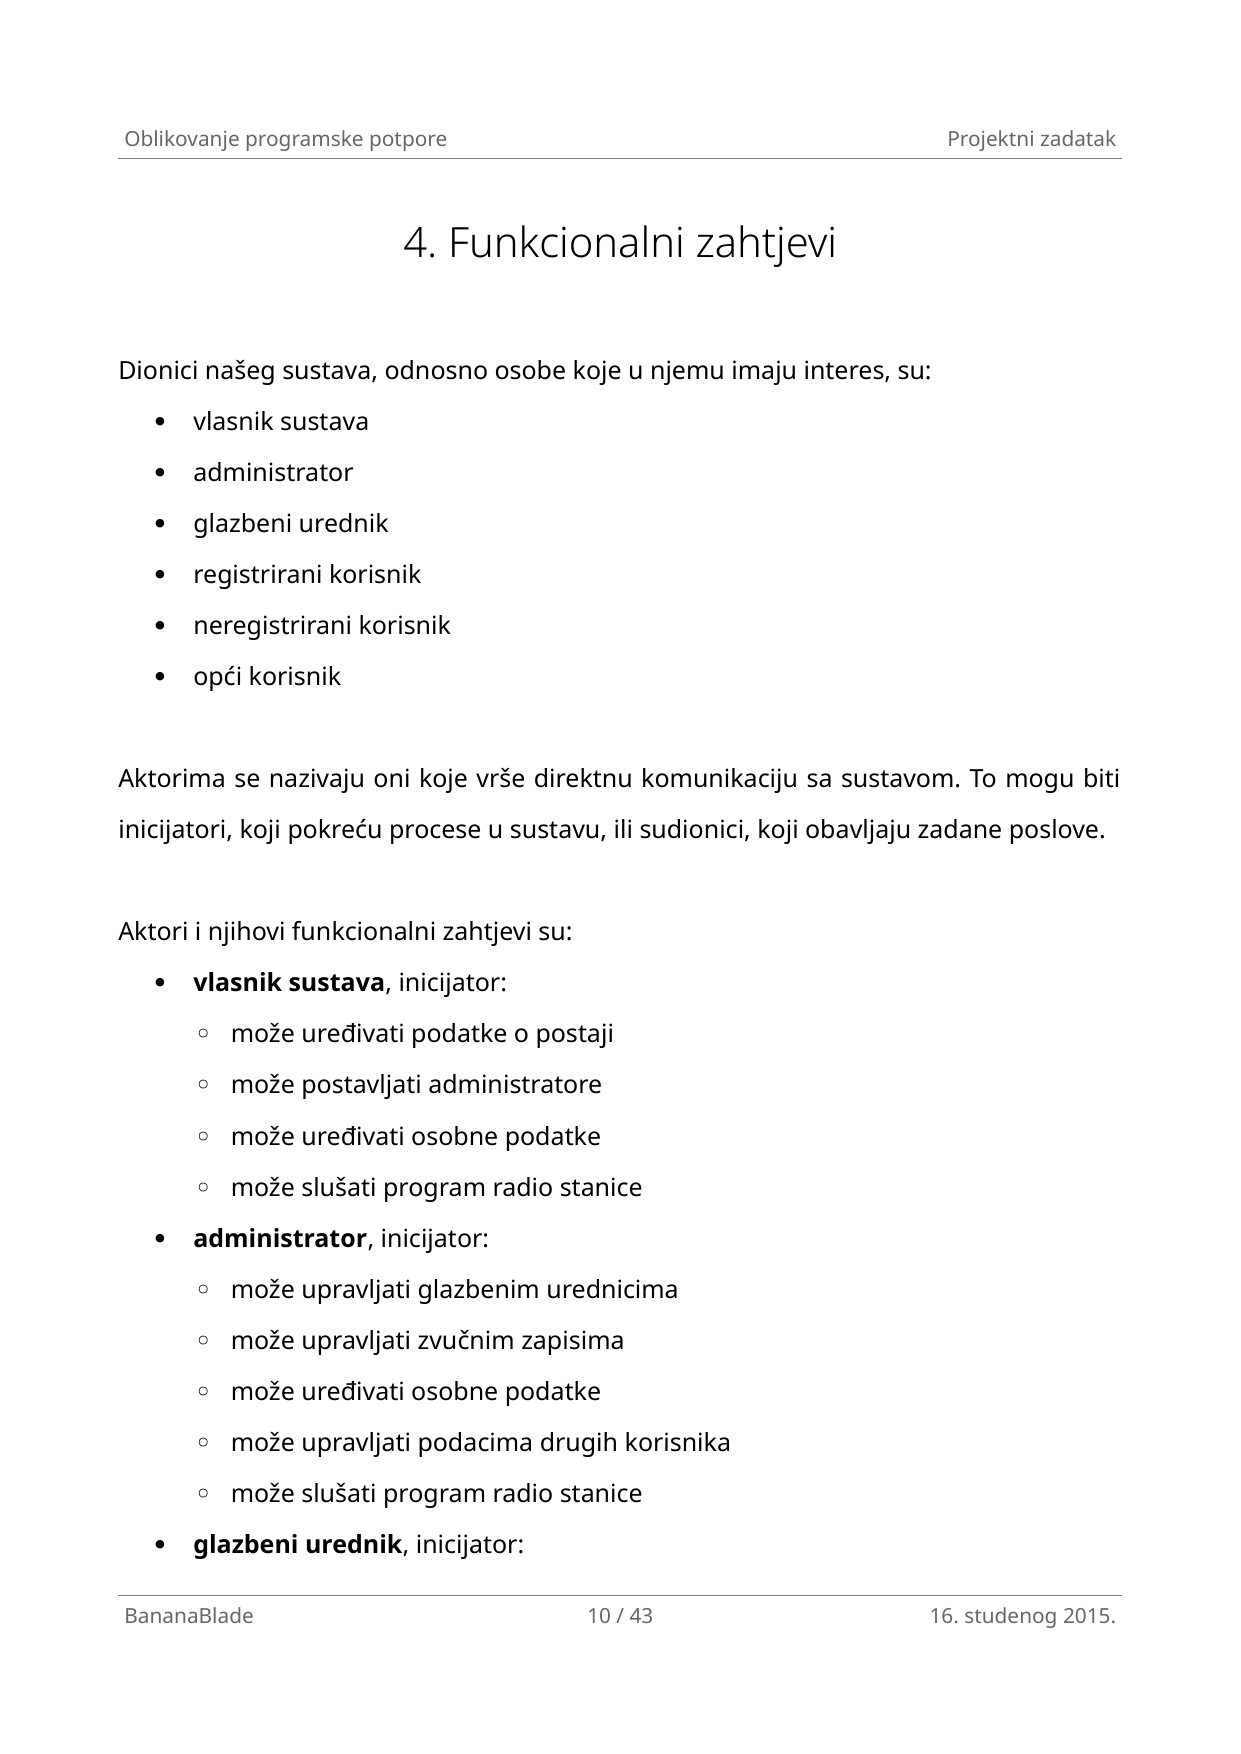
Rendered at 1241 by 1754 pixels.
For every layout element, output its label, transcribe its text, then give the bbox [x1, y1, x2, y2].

list glazbeni urednik [156, 506, 1122, 540]
list može upravljati podacima drugih korisnika [193, 1424, 1122, 1458]
text Aktori i njihovi funkcionalni zahtjevi su: [118, 914, 1122, 948]
list administrator [156, 455, 1122, 489]
list može upravljati zvučnim zapisima [193, 1322, 1122, 1356]
list administrator, inicijator: [156, 1220, 1122, 1254]
list može upravljati glazbenim urednicima [193, 1271, 1122, 1305]
text Aktorima se nazivaju oni koje vrše direktnu komunikaciju sa sustavom. To mogu biti inicijatori, koji pokreću procese u sustavu, ili sudionici, koji obavljaju zadane poslove. [118, 761, 1122, 846]
subtitle 4. Funkcionalni zahtjevi [118, 213, 1122, 270]
list može slušati program radio stanice [193, 1476, 1122, 1509]
list opći korisnik [156, 659, 1122, 693]
text Dionici našeg sustava, odnosno osobe koje u njemu imaju interes, su: [118, 353, 1122, 387]
list registrirani korisnik [156, 557, 1122, 591]
list može slušati program radio stanice [193, 1169, 1122, 1203]
list neregistrirani korisnik [156, 608, 1122, 642]
list može uređivati podatke o postaji [193, 1016, 1122, 1050]
list može postavljati administratore [193, 1067, 1122, 1101]
list može uređivati osobne podatke [193, 1118, 1122, 1152]
list može uređivati osobne podatke [193, 1373, 1122, 1407]
list glazbeni urednik, inicijator: [156, 1527, 1122, 1561]
list vlasnik sustava, inicijator: [156, 965, 1122, 999]
list vlasnik sustava [156, 404, 1122, 438]
